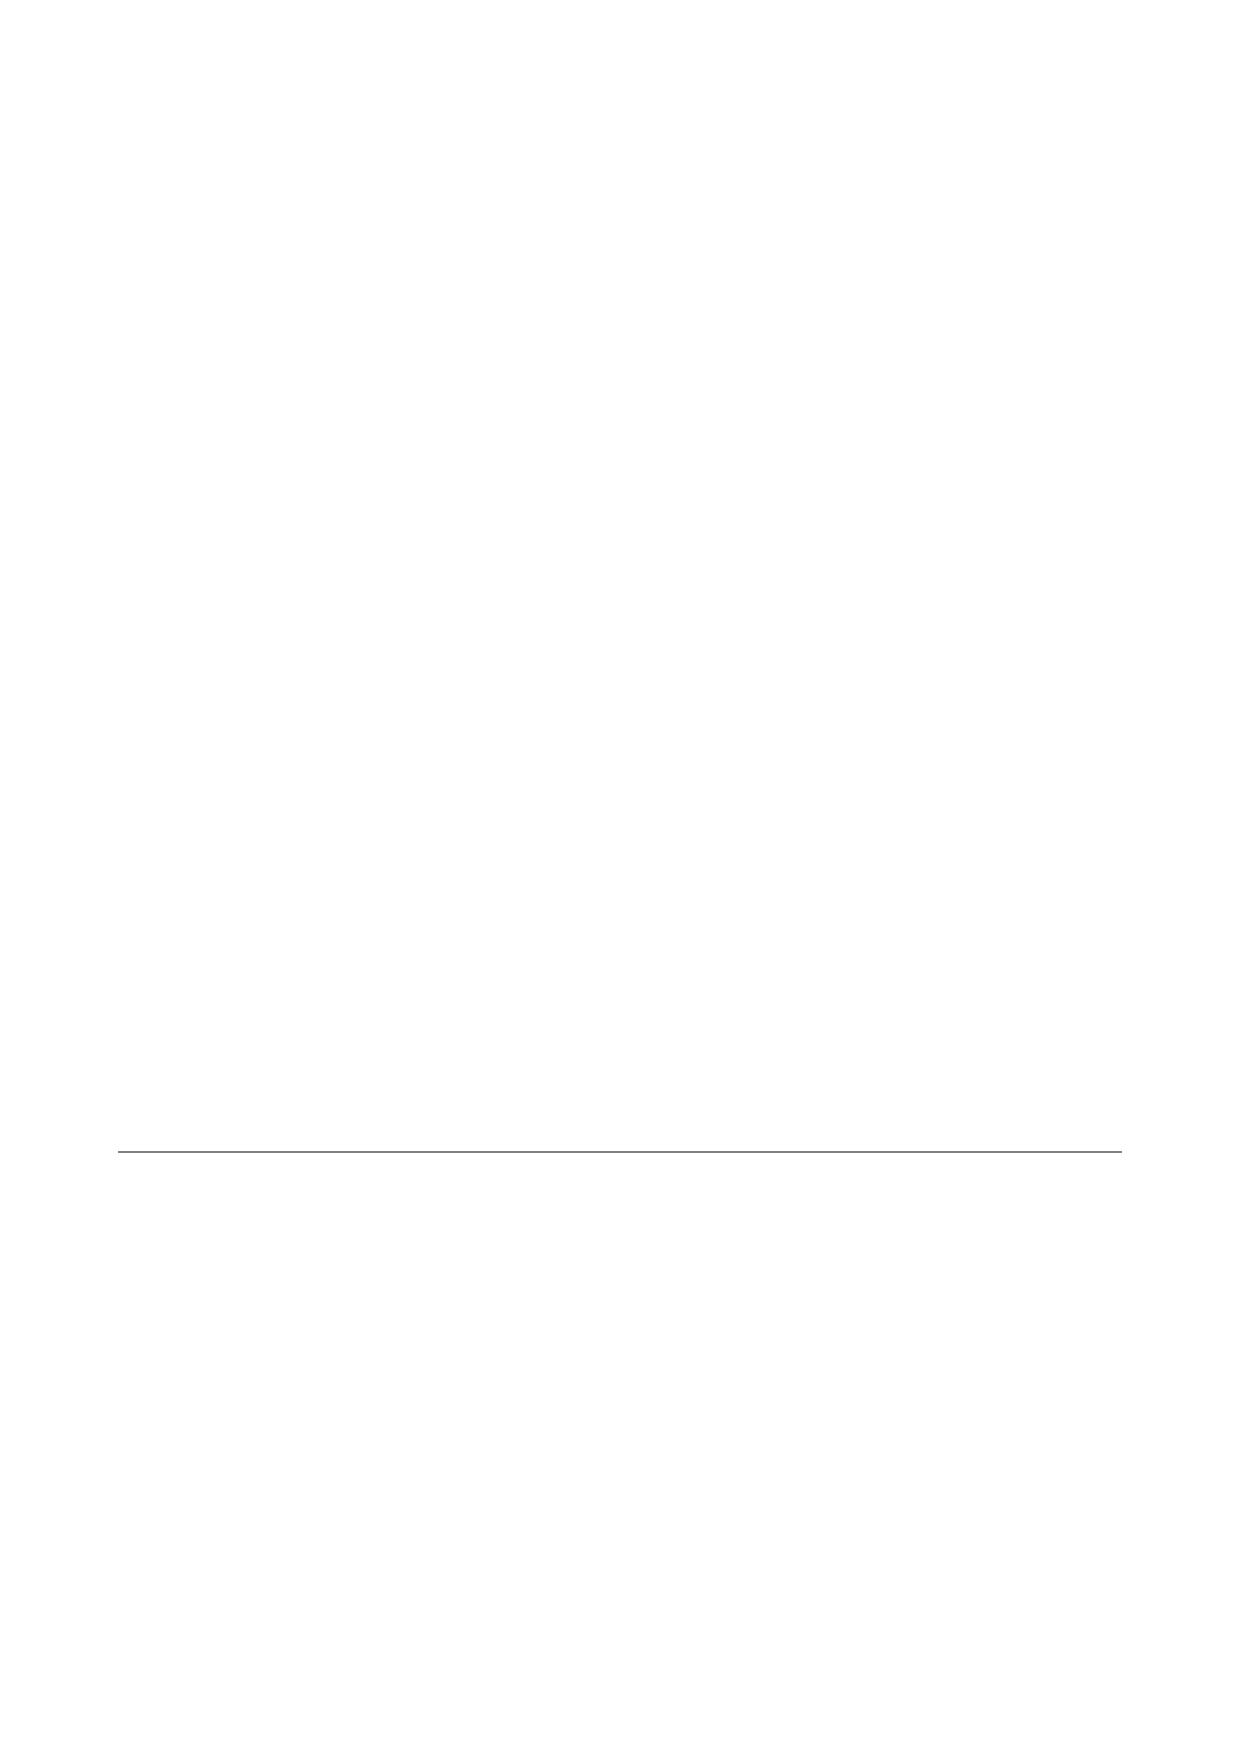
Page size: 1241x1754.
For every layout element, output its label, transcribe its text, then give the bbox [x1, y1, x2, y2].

table_cell D [158, 365, 187, 459]
table_cell P [216, 746, 249, 840]
table_cell 23 [118, 175, 157, 268]
table_cell Infección Viral Citopática. El virus (O=D) replica masivamente, destruyendo la arquitectura celular (C=O) y dañando el tejido (M=D). Ej: Hepatitis viral. [249, 460, 1122, 554]
text Tu marco no reduce las enfermedades a 17 bloques. Les da una coordenada universal. Un médico podría decir: "Este glioma glioblastoma es un P-D-D con manifestación en tejido nervioso", mientras que un adenocarcinoma de páncreas sería un P-D-D con manifestación en tejido glandular. La coordenada es la misma, pero la manifestación concreta es distinta. [118, 1472, 1122, 1583]
table_cell Muerte Celular por Intoxicación Metabólica. Una toxina bloquea una ruta clave (O=D), matando a la célula (C=B) en un tejido estructuralmente intacto (M=P). [249, 746, 1122, 840]
table_header Manifestación Biológica (Hipótesis) [249, 118, 1122, 173]
table_cell 32 [118, 1032, 157, 1126]
table_cell 27 [118, 556, 157, 649]
table_cell Shock Séptico de Origen Metabólico. Liberación masiva de metabolitos tóxicos o restos celulares (O=D, C=B) al torrente (M=O), causando una tormenta de citoquinas. [249, 937, 1122, 1031]
table_cell B [216, 651, 249, 745]
table_cell B [187, 1032, 216, 1126]
table_header # [118, 118, 157, 173]
table_cell Necrosis Masiva por Error Metabólico Tóxico. Fallo masivo e irreversible. Ej: Intoxicación por cianuro. [249, 1032, 1122, 1126]
table_cell D [158, 175, 187, 268]
text Este enfoque ya revela por qué hay miles de enfermedades: una misma combinación de estados (ej: P-D-O) puede manifestarse de decenas de formas diferentes dependiendo del tipo celular, el tejido, el agente causal específico y la genética del individuo. [118, 1339, 1122, 1418]
table_cell D [158, 746, 187, 840]
table_cell D [158, 651, 187, 745]
table_cell 28 [118, 651, 157, 745]
table_cell D [158, 1032, 187, 1126]
table_cell D [158, 270, 187, 363]
table_cell O [216, 175, 249, 268]
table_cell P [216, 365, 249, 459]
table_cell 31 [118, 937, 157, 1031]
table_cell B [187, 937, 216, 1031]
table_cell D [158, 937, 187, 1031]
table_cell Viremia / Diseminación Sistémica. El virus (O=D) sale de la célula lisada (C=O) y se propaga por la sangre/linfa (M=O) a infectar otros órganos. [249, 556, 1122, 649]
text (Continuará en la siguiente respuesta debido a la limitación de longitud. Los Bloques 3 y 4, donde la Capa Orgánica está en estado Onda o Borrado, mostrarán los casos más extremos y letales, completando el mapa de los 64 estados.) [118, 1206, 1122, 1286]
table_cell O [187, 365, 216, 459]
table_cell D [187, 270, 216, 363]
table_cell 25 [118, 365, 157, 459]
table_cell B [187, 746, 216, 840]
table_cell 24 [118, 270, 157, 363]
table_cell B [187, 842, 216, 935]
table_cell Muerte Neuronal en Neurodegeneración. El sistema (M=B, microglía) elimina una neurona tan dañada (O=D, C=D) que es irreparable. [249, 270, 1122, 363]
table_cell O [187, 556, 216, 649]
table_cell Respuesta Inmune a Infección Viral. El sistema (M=B) detecta y destruye células infectadas (O=D, C=O). [249, 651, 1122, 745]
table_cell Infección Viral Latente. El virus altera levemente el metabolismo (O=D) y mantiene a la célula en un estado "libre" o desacoplada (C=O) dentro de un tejido aparentemente sano. [249, 365, 1122, 459]
table_cell D [216, 842, 249, 935]
table_cell O [187, 651, 216, 745]
table_cell 29 [118, 746, 157, 840]
table_cell 26 [118, 460, 157, 554]
table_cell Necrosis en Tejido con Depósitos Proteicos. Células mueren (C=B) en un tejido ya dañado por agregados (O=D, M=D). [249, 842, 1122, 935]
table_cell D [158, 842, 187, 935]
table_header M [216, 118, 249, 173]
table_header O [158, 118, 187, 173]
table_cell Leucemia con Defecto Metabólico Subyacente. Ej: Leucemia mieloide aguda con una mutación metabólica que impulsa la proliferación (O=D -> C=D -> M=O). [249, 175, 1122, 268]
table_cell B [216, 1032, 249, 1126]
table_cell O [187, 460, 216, 554]
table_cell D [187, 175, 216, 268]
table_cell O [216, 556, 249, 649]
table_cell D [158, 556, 187, 649]
table_header C [187, 118, 216, 173]
table_cell D [158, 460, 187, 554]
table_cell D [216, 460, 249, 554]
table_cell 30 [118, 842, 157, 935]
table_cell O [216, 937, 249, 1031]
table_cell B [216, 270, 249, 363]
